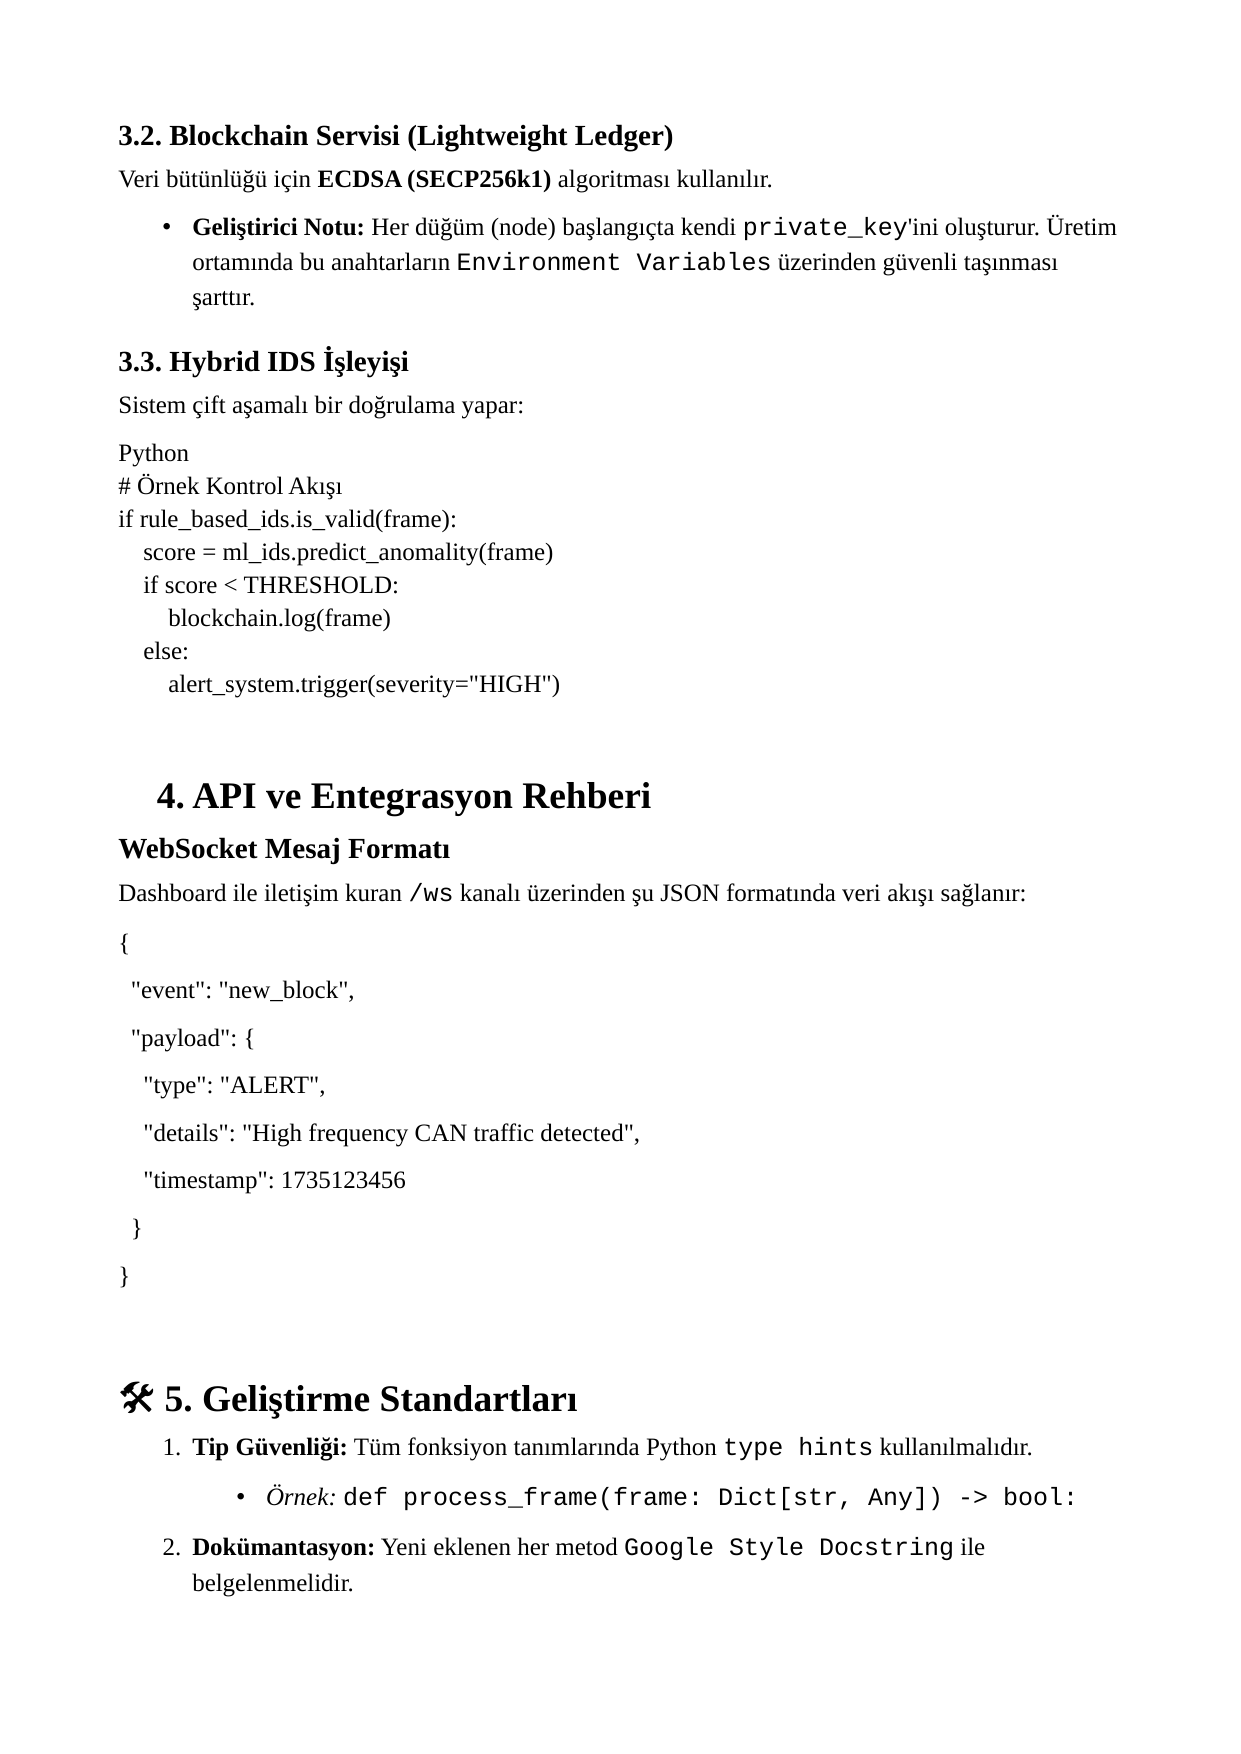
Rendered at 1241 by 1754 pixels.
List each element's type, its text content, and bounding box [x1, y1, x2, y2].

text } [118, 1213, 1122, 1242]
list Geliştirici Notu: Her düğüm (node) başlangıçta kendi private_key'ini oluşturur. Üretim ortamında bu anahtarların Environment Variables üzerinden güvenli taşınması şarttır. [162, 212, 1122, 311]
text alert_system.trigger(severity="HIGH") [118, 669, 1122, 698]
text # Örnek Kontrol Akışı [118, 471, 1122, 499]
list Tip Güvenliği: Tüm fonksiyon tanımlarında Python type hints kullanılmalıdır. [162, 1432, 1122, 1463]
text 🔌 4. API ve Entegrasyon Rehberi [118, 702, 1122, 817]
text Python [118, 438, 1122, 467]
subtitle 3.3. Hybrid IDS İşleyişi [118, 344, 1122, 378]
text Veri bütünlüğü için ECDSA (SECP256k1) algoritması kullanılır. [118, 164, 1122, 193]
text "payload": { [118, 1023, 1122, 1052]
list Dokümantasyon: Yeni eklenen her metod Google Style Docstring ile belgelenmelidir. [162, 1532, 1122, 1596]
text "type": "ALERT", [118, 1070, 1122, 1099]
text else: [118, 636, 1122, 665]
list Örnek: def process_frame(frame: Dict[str, Any]) -> bool: [236, 1482, 1122, 1513]
text "details": "High frequency CAN traffic detected", [118, 1118, 1122, 1147]
subtitle 3.2. Blockchain Servisi (Lightweight Ledger) [118, 118, 1122, 152]
text Dashboard ile iletişim kuran /ws kanalı üzerinden şu JSON formatında veri akışı sağlanır: [118, 878, 1122, 908]
text if score < THRESHOLD: [118, 570, 1122, 599]
text "timestamp": 1735123456 [118, 1166, 1122, 1194]
text } [118, 1261, 1122, 1289]
subtitle WebSocket Mesaj Formatı [118, 832, 1122, 865]
text "event": "new_block", [118, 975, 1122, 1004]
text if rule_based_ids.is_valid(frame): [118, 504, 1122, 533]
text { [118, 928, 1122, 956]
text blockchain.log(frame) [118, 603, 1122, 632]
subtitle 🛠️ 5. Geliştirme Standartları [118, 1377, 1122, 1420]
text Sistem çift aşamalı bir doğrulama yapar: [118, 390, 1122, 419]
text score = ml_ids.predict_anomality(frame) [118, 537, 1122, 566]
